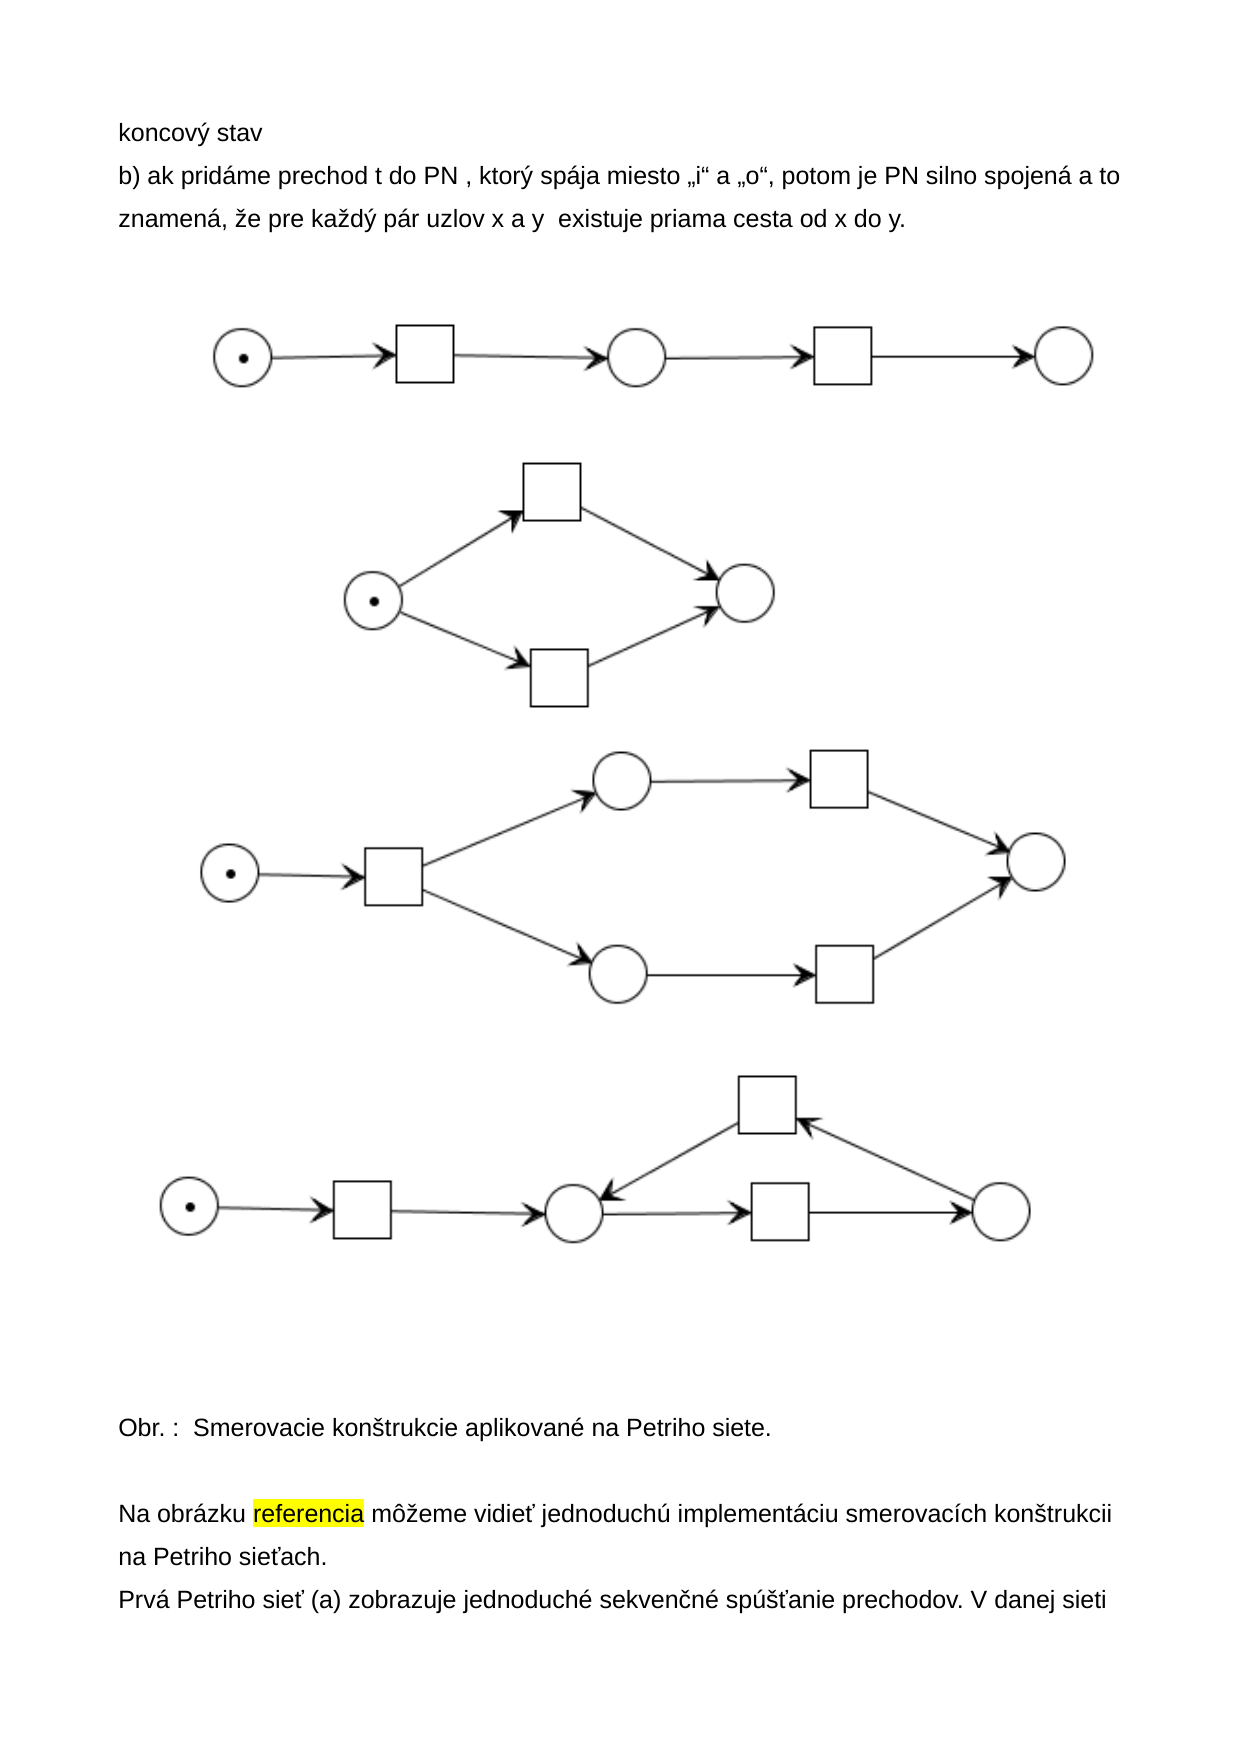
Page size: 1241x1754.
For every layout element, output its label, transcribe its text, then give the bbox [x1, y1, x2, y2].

text Prvá Petriho sieť (a) zobrazuje jednoduché sekvenčné spúšťanie prechodov. V danej sieti [118, 1585, 1122, 1614]
text b) ak pridáme prechod t do PN , ktorý spája miesto „i“ a „o“, potom je PN silno spojená a to znamená, že pre každý pár uzlov x a y existuje priama cesta od x do y. [118, 161, 1122, 233]
text koncový stav [118, 118, 1122, 147]
text Na obrázku referencia môžeme vidieť jednoduchú implementáciu smerovacích konštrukcii na Petriho sieťach. [118, 1499, 1122, 1571]
text Obr. : Smerovacie konštrukcie aplikované na Petriho siete. [118, 1412, 1122, 1441]
